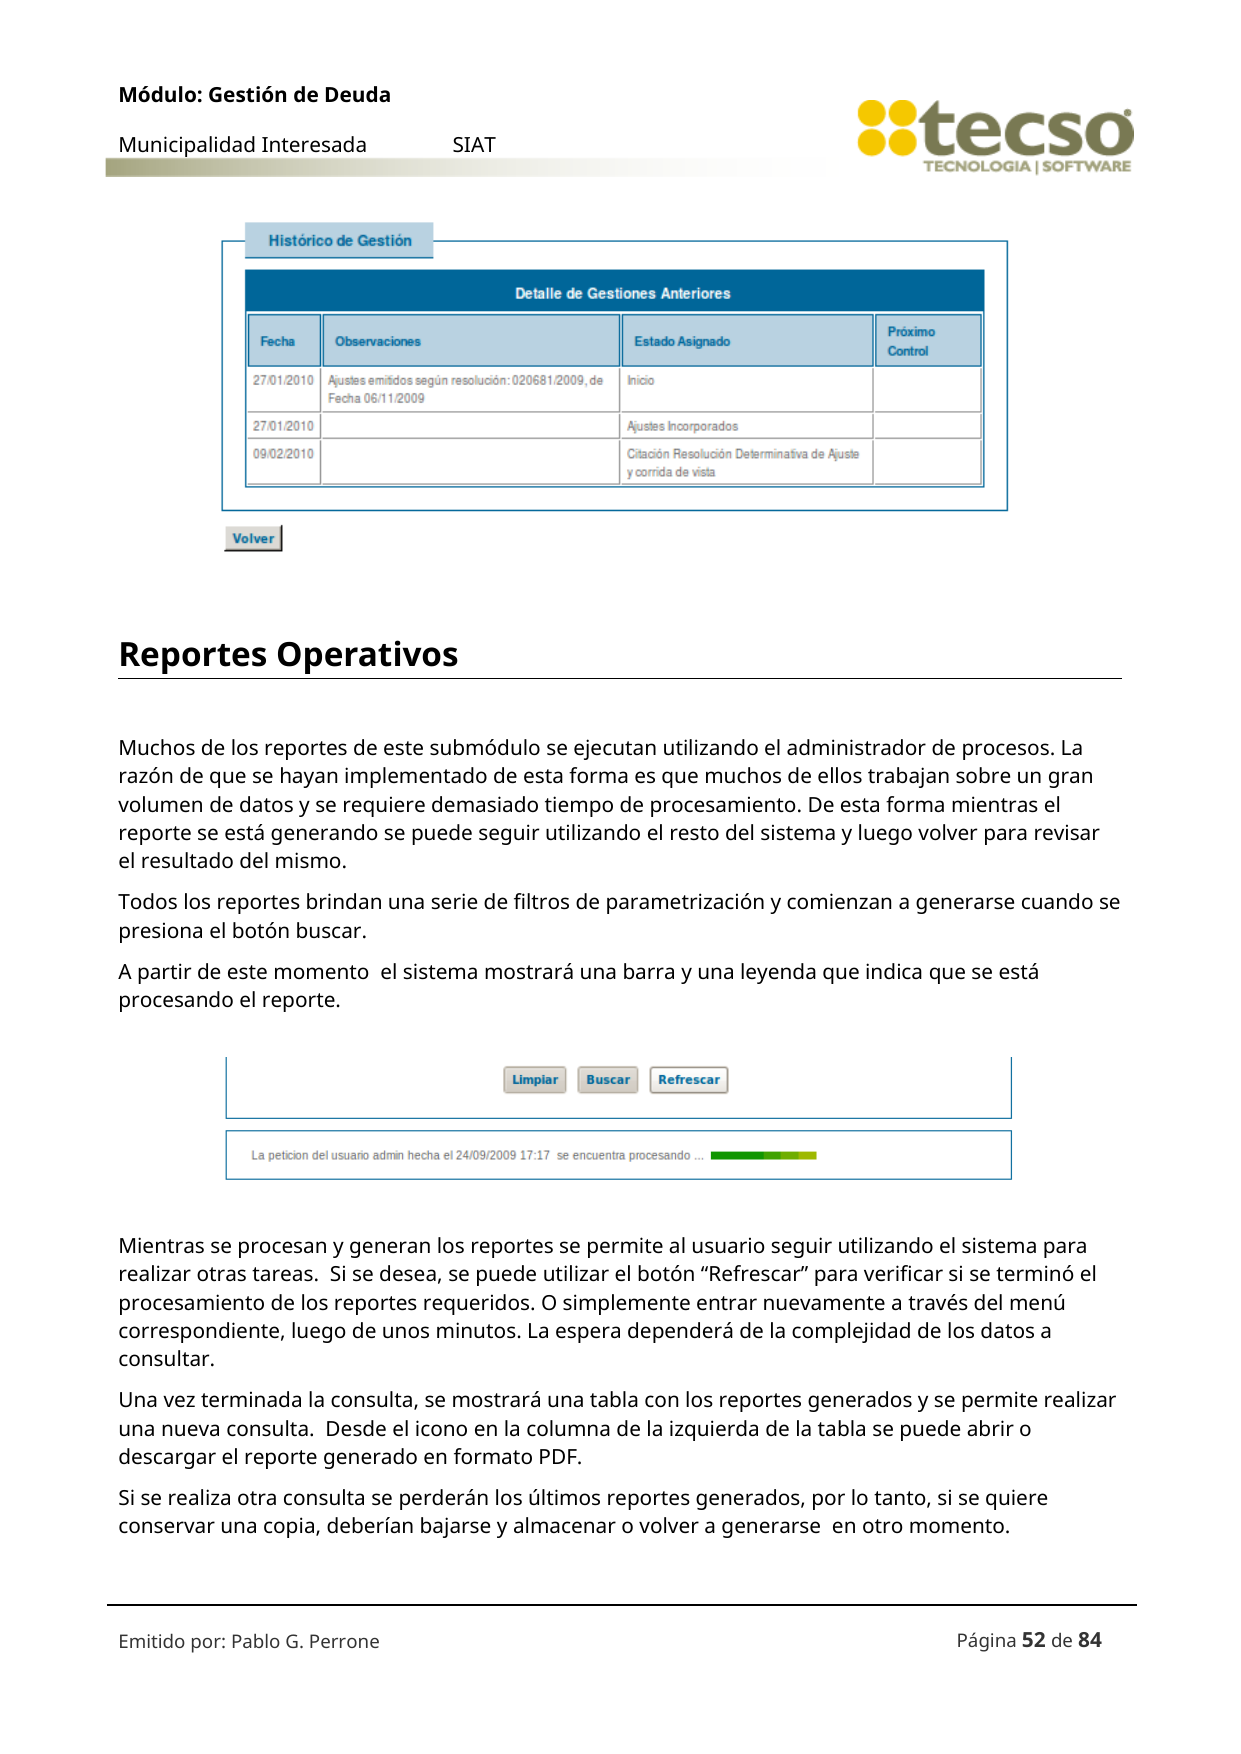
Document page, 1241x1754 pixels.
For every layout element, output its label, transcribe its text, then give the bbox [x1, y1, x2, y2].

subtitle Reportes Operativos [118, 631, 1122, 678]
text Mientras se procesan y generan los reportes se permite al usuario seguir utilizando el sistema para realizar otras tareas. Si se desea, se puede utilizar el botón “Refrescar” para verificar si se terminó el procesamiento de los reportes requeridos. O simplemente entrar nuevamente a través del menú correspondiente, luego de unos minutos. La espera dependerá de la complejidad de los datos a consultar. [118, 1231, 1122, 1373]
text Muchos de los reportes de este submódulo se ejecutan utilizando el administrador de procesos. La razón de que se hayan implementado de esta forma es que muchos de ellos trabajan sobre un gran volumen de datos y se requiere demasiado tiempo de procesamiento. De esta forma mientras el reporte se está generando se puede seguir utilizando el resto del sistema y luego volver para revisar el resultado del mismo. [118, 733, 1122, 875]
text Una vez terminada la consulta, se mostrará una tabla con los reportes generados y se permite realizar una nueva consulta. Desde el icono en la columna de la izquierda de la tabla se puede abrir o descargar el reporte generado en formato PDF. [118, 1385, 1122, 1471]
picture [105, 100, 1134, 177]
picture [212, 217, 1028, 578]
picture [202, 1057, 1039, 1190]
text Si se realiza otra consulta se perderán los últimos reportes generados, por lo tanto, si se quiere conservar una copia, deberían bajarse y almacenar o volver a generarse en otro momento. [118, 1483, 1122, 1540]
text A partir de este momento el sistema mostrará una barra y una leyenda que indica que se está procesando el reporte. [118, 957, 1122, 1014]
text Todos los reportes brindan una serie de filtros de parametrización y comienzan a generarse cuando se presiona el botón buscar. [118, 887, 1122, 944]
